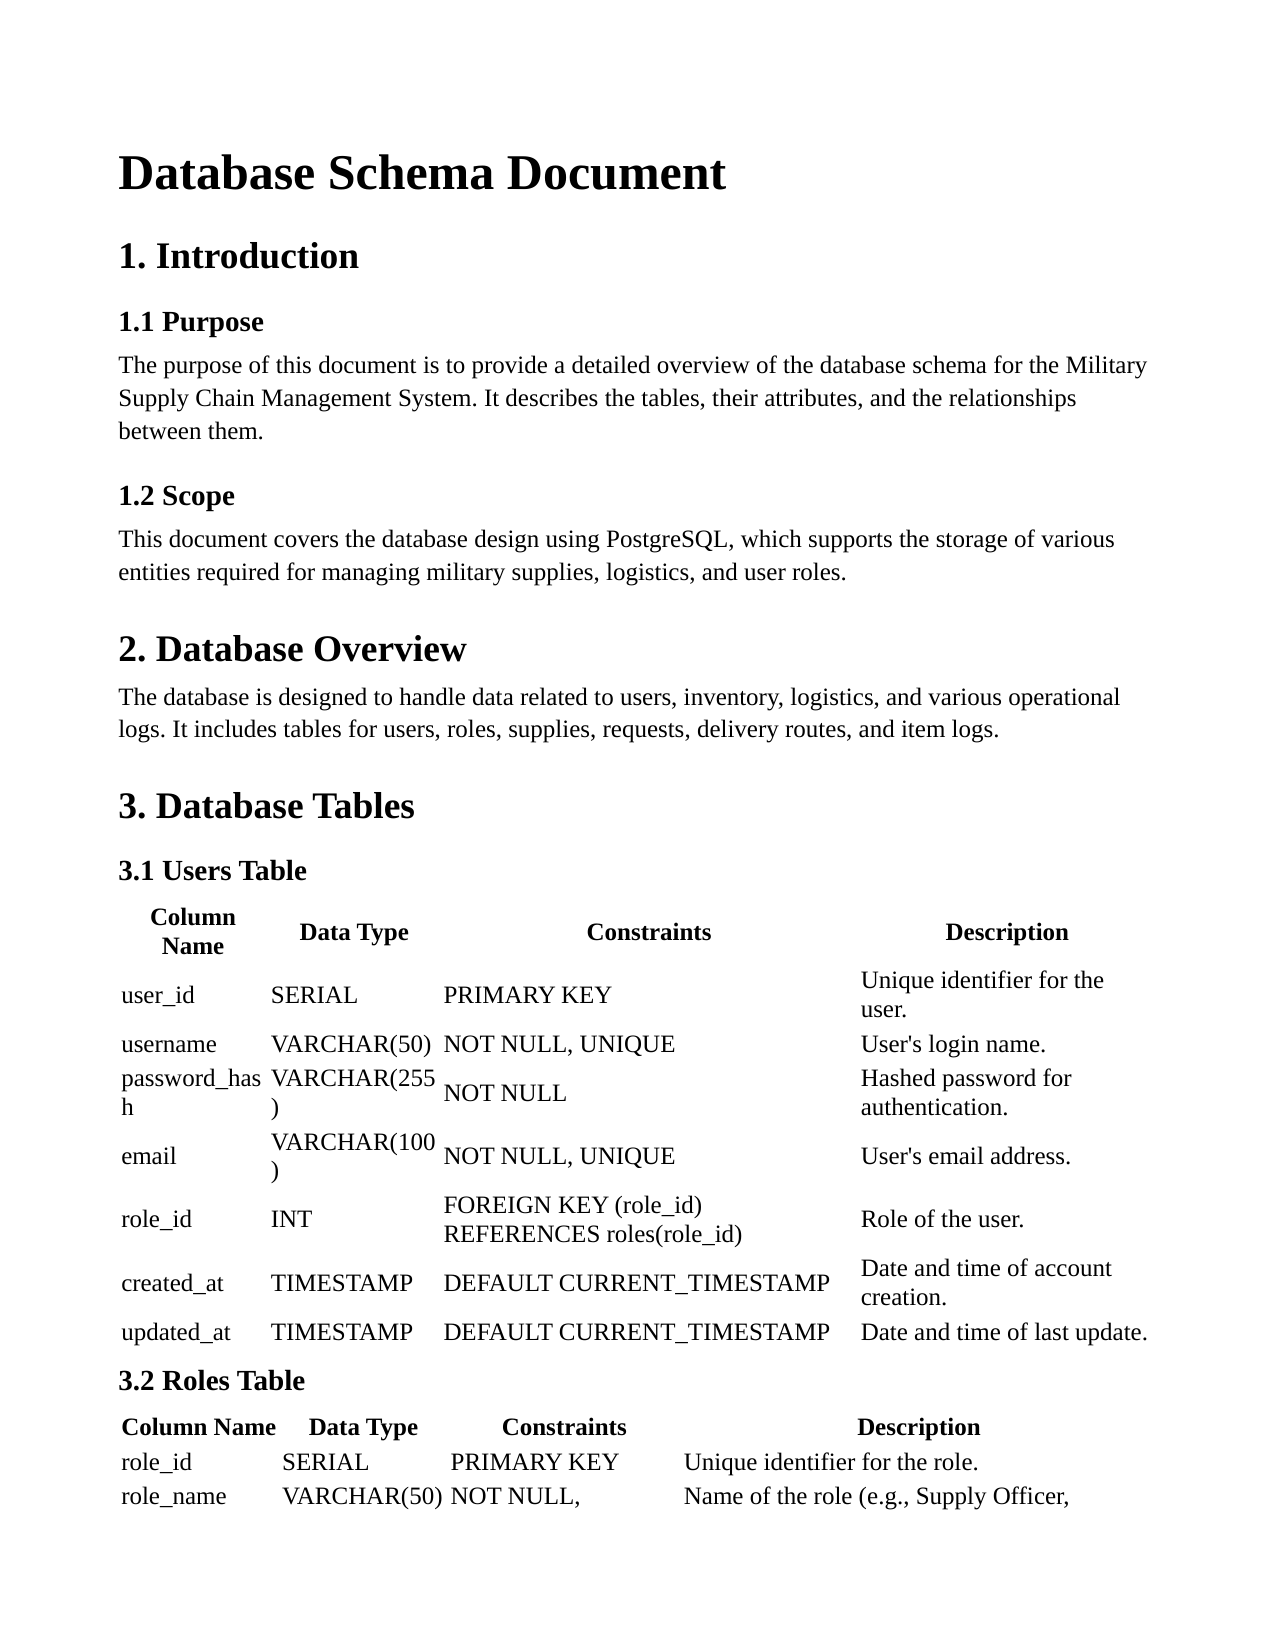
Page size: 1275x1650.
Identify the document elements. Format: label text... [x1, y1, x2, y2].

table_cell TIMESTAMP [268, 1314, 440, 1348]
table_cell NOT NULL, UNIQUE [440, 1124, 858, 1187]
table_header Constraints [448, 1409, 681, 1444]
table_cell DEFAULT CURRENT_TIMESTAMP [440, 1251, 858, 1314]
table_cell password_hash [118, 1061, 268, 1124]
table_cell FOREIGN KEY (role_id) REFERENCES roles(role_id) [440, 1187, 858, 1251]
table_cell SERIAL [279, 1444, 447, 1478]
table_cell VARCHAR(50) [268, 1026, 440, 1061]
table_cell TIMESTAMP [268, 1251, 440, 1314]
text The purpose of this document is to provide a detailed overview of the database schema for the Military Supply Chain Management System. It describes the tables, their attributes, and the relationships between them. [118, 350, 1157, 445]
table_header Data Type [268, 899, 440, 963]
table_cell role_name [118, 1478, 279, 1513]
subtitle 2. Database Overview [118, 626, 1157, 669]
table_cell PRIMARY KEY [440, 963, 858, 1026]
text The database is designed to handle data related to users, inventory, logistics, and various operational logs. It includes tables for users, roles, supplies, requests, delivery routes, and item logs. [118, 682, 1157, 743]
table_cell Unique identifier for the user. [858, 963, 1157, 1026]
subtitle 1. Introduction [118, 234, 1157, 277]
table_cell VARCHAR(50) [279, 1478, 447, 1513]
table_cell updated_at [118, 1314, 268, 1348]
table_cell Role of the user. [858, 1187, 1157, 1251]
table_cell Hashed password for authentication. [858, 1061, 1157, 1124]
table_header Column Name [118, 899, 268, 963]
table_cell Date and time of account creation. [858, 1251, 1157, 1314]
table_header Description [681, 1409, 1157, 1444]
subtitle 1.1 Purpose [118, 304, 1157, 338]
table_cell NOT NULL, [448, 1478, 681, 1513]
table_cell VARCHAR(255) [268, 1061, 440, 1124]
table_cell Name of the role (e.g., Supply Officer, [681, 1478, 1157, 1513]
table_cell NOT NULL [440, 1061, 858, 1124]
table_cell user_id [118, 963, 268, 1026]
table_cell DEFAULT CURRENT_TIMESTAMP [440, 1314, 858, 1348]
table_cell PRIMARY KEY [448, 1444, 681, 1478]
table_cell role_id [118, 1444, 279, 1478]
table_cell User's login name. [858, 1026, 1157, 1061]
subtitle 1.2 Scope [118, 478, 1157, 512]
table_cell INT [268, 1187, 440, 1251]
subtitle 3. Database Tables [118, 783, 1157, 826]
subtitle Database Schema Document [118, 143, 1157, 201]
table_cell email [118, 1124, 268, 1187]
table_cell created_at [118, 1251, 268, 1314]
table_cell SERIAL [268, 963, 440, 1026]
table_cell role_id [118, 1187, 268, 1251]
table_header Data Type [279, 1409, 447, 1444]
table_cell User's email address. [858, 1124, 1157, 1187]
table_cell VARCHAR(100) [268, 1124, 440, 1187]
table_header Constraints [440, 899, 858, 963]
table_header Description [858, 899, 1157, 963]
text This document covers the database design using PostgreSQL, which supports the storage of various entities required for managing military supplies, logistics, and user roles. [118, 524, 1157, 586]
subtitle 3.2 Roles Table [118, 1363, 1157, 1397]
subtitle 3.1 Users Table [118, 853, 1157, 887]
table_header Column Name [118, 1409, 279, 1444]
table_cell NOT NULL, UNIQUE [440, 1026, 858, 1061]
table_cell Unique identifier for the role. [681, 1444, 1157, 1478]
table_cell Date and time of last update. [858, 1314, 1157, 1348]
table_cell username [118, 1026, 268, 1061]
